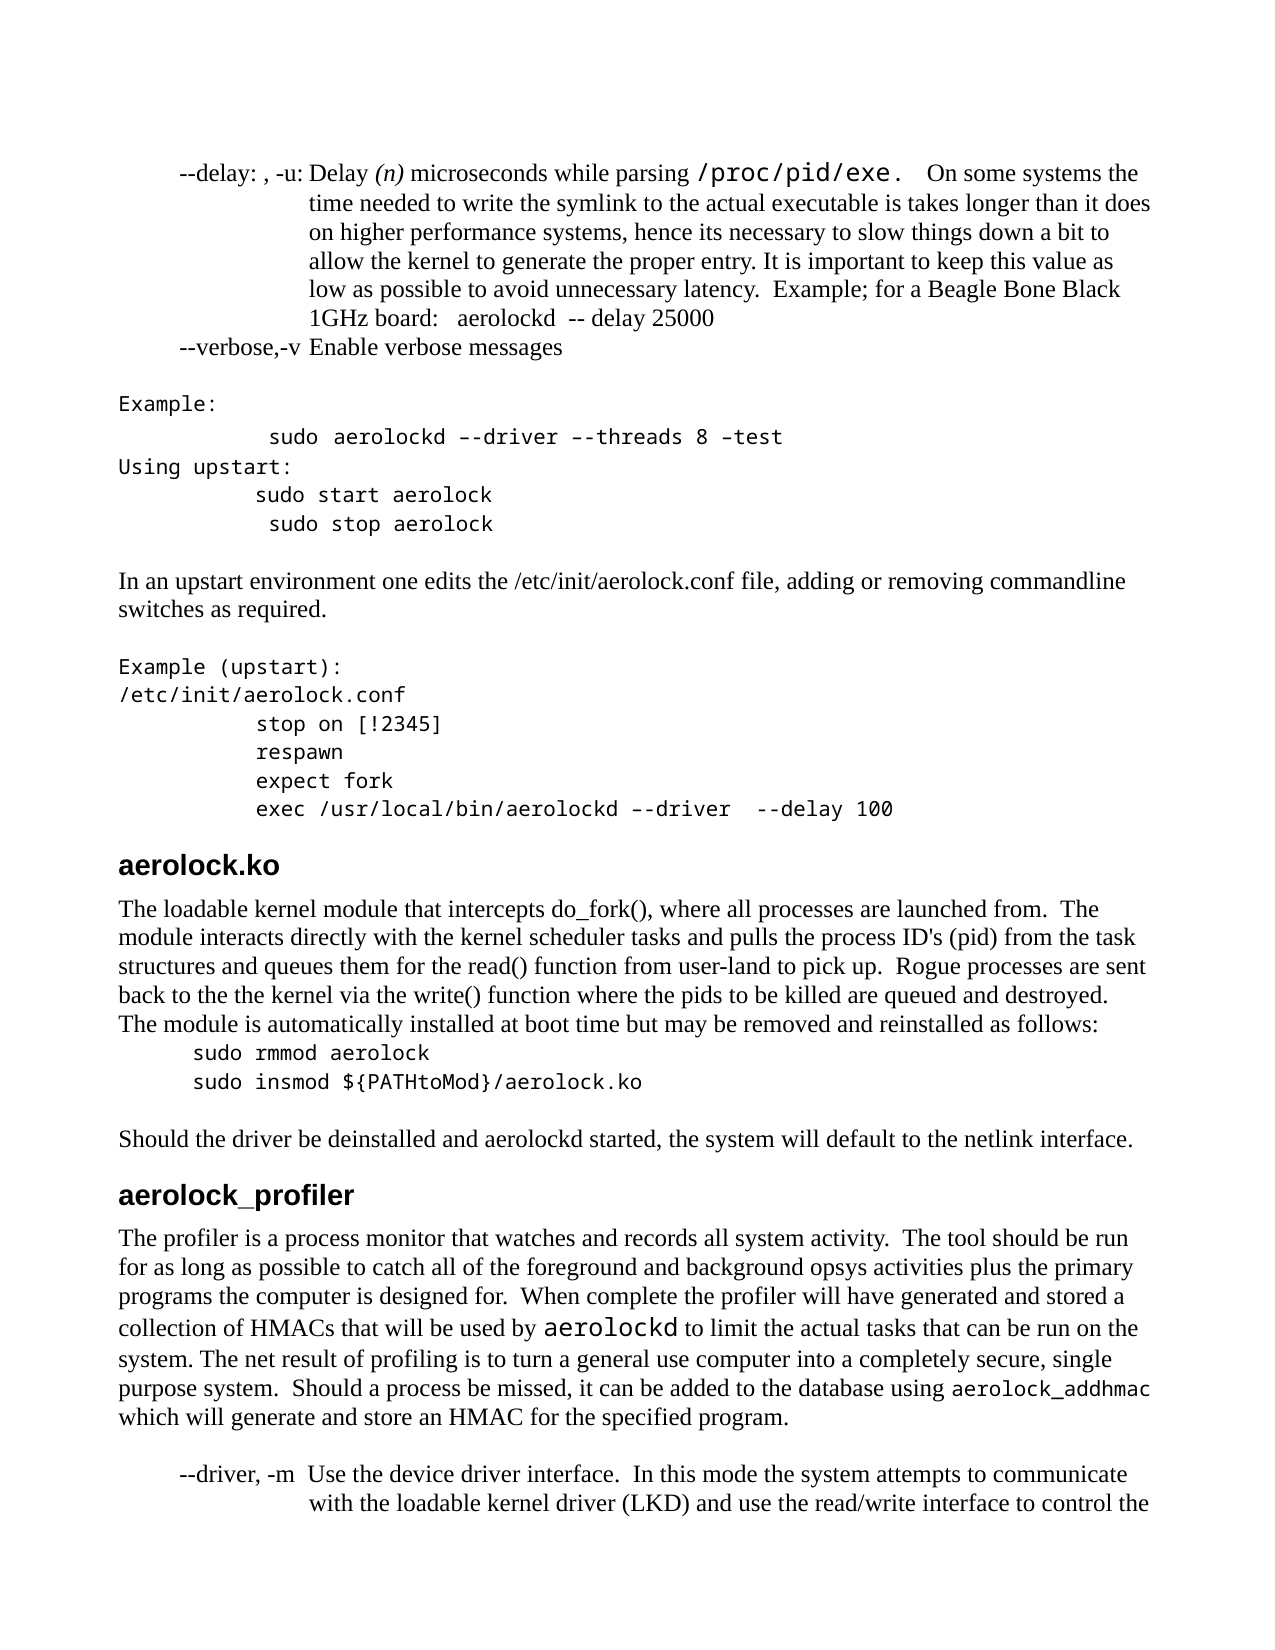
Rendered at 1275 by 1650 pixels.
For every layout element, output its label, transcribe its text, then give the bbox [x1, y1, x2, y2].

text /etc/init/aerolock.conf [118, 680, 1157, 709]
subtitle aerolock_profiler [118, 1177, 1157, 1211]
text sudo stop aerolock [118, 509, 1157, 537]
text expect fork [118, 766, 1157, 794]
subtitle aerolock.ko [118, 848, 1157, 881]
text Example (upstart): [118, 652, 1157, 680]
text stop on [!2345] [118, 709, 1157, 737]
text --driver, -m Use the device driver interface. In this mode the system attempts to communicate with the loadable kernel driver (LKD) and use the read/write interface to control the [179, 1459, 1157, 1517]
text exec /usr/local/bin/aerolockd –-driver --delay 100 [118, 794, 1157, 823]
text sudo rmmod aerolock [118, 1037, 1157, 1067]
text The profiler is a process monitor that watches and records all system activity. The tool should be run for as long as possible to catch all of the foreground and background opsys activities plus the primary programs the computer is designed for. When complete the profiler will have generated and stored a collection of HMACs that will be used by aerolockd to limit the actual tasks that can be run on the system. The net result of profiling is to turn a general use computer into a completely secure, single purpose system. Should a process be missed, it can be added to the database using aerolock_addhmac which will generate and store an HMAC for the specified program. [118, 1223, 1157, 1431]
text The module is automatically installed at boot time but may be removed and reinstalled as follows: [118, 1009, 1157, 1037]
text Should the driver be deinstalled and aerolockd started, the system will default to the netlink interface. [118, 1124, 1157, 1152]
text sudo start aerolock [118, 480, 1157, 509]
text Using upstart: [118, 452, 1157, 480]
text sudo aerolockd –-driver –-threads 8 –test [118, 418, 1157, 452]
text In an upstart environment one edits the /etc/init/aerolock.conf file, adding or removing commandline switches as required. [118, 566, 1157, 623]
text --verbose,-v Enable verbose messages [179, 332, 1157, 361]
text --delay: , -u: Delay (n) microseconds while parsing /proc/pid/exe. On some systems the time needed to write the symlink to the actual executable is takes longer than it does on higher performance systems, hence its necessary to slow things down a bit to allow the kernel to generate the proper entry. It is important to keep this value as low as possible to avoid unnecessary latency. Example; for a Beagle Bone Black 1GHz board: aerolockd -- delay 25000 [179, 154, 1157, 332]
text sudo insmod ${PATHtoMod}/aerolock.ko [118, 1067, 1157, 1095]
text The loadable kernel module that intercepts do_fork(), where all processes are launched from. The module interacts directly with the kernel scheduler tasks and pulls the process ID's (pid) from the task structures and queues them for the read() function from user-land to pick up. Rogue processes are sent back to the the kernel via the write() function where the pids to be killed are queued and destroyed. [118, 894, 1157, 1009]
text respawn [118, 737, 1157, 766]
text Example: [118, 389, 1157, 418]
